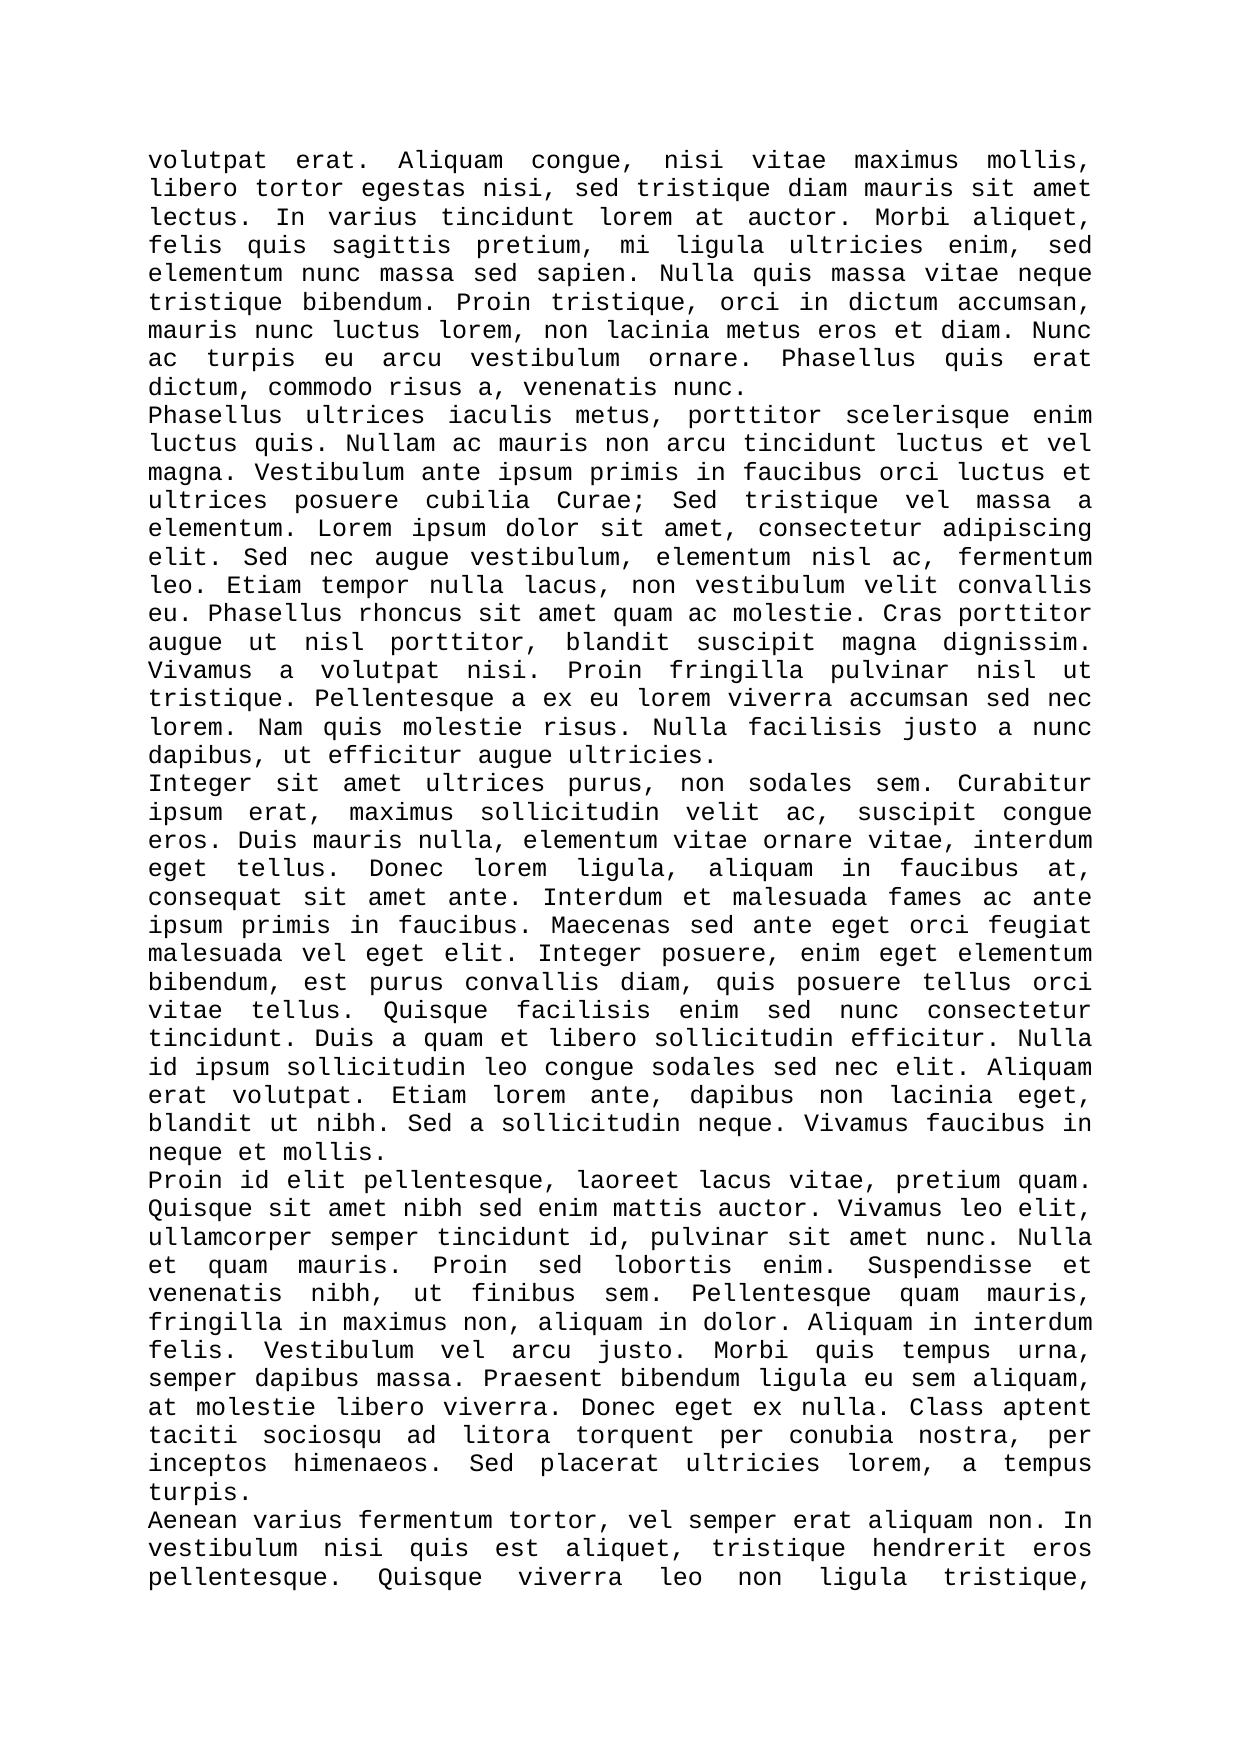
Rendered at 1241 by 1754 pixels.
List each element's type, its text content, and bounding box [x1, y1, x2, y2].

text Phasellus ultrices iaculis metus, porttitor scelerisque enim luctus quis. Nullam ac mauris non arcu tincidunt luctus et vel magna. Vestibulum ante ipsum primis in faucibus orci luctus et ultrices posuere cubilia Curae; Sed tristique vel massa a elementum. Lorem ipsum dolor sit amet, consectetur adipiscing elit. Sed nec augue vestibulum, elementum nisl ac, fermentum leo. Etiam tempor nulla lacus, non vestibulum velit convallis eu. Phasellus rhoncus sit amet quam ac molestie. Cras porttitor augue ut nisl porttitor, blandit suscipit magna dignissim. Vivamus a volutpat nisi. Proin fringilla pulvinar nisl ut tristique. Pellentesque a ex eu lorem viverra accumsan sed nec lorem. Nam quis molestie risus. Nulla facilisis justo a nunc dapibus, ut efficitur augue ultricies. [148, 403, 1093, 771]
text Integer sit amet ultrices purus, non sodales sem. Curabitur ipsum erat, maximus sollicitudin velit ac, suscipit congue eros. Duis mauris nulla, elementum vitae ornare vitae, interdum eget tellus. Donec lorem ligula, aliquam in faucibus at, consequat sit amet ante. Interdum et malesuada fames ac ante ipsum primis in faucibus. Maecenas sed ante eget orci feugiat malesuada vel eget elit. Integer posuere, enim eget elementum bibendum, est purus convallis diam, quis posuere tellus orci vitae tellus. Quisque facilisis enim sed nunc consectetur tincidunt. Duis a quam et libero sollicitudin efficitur. Nulla id ipsum sollicitudin leo congue sodales sed nec elit. Aliquam erat volutpat. Etiam lorem ante, dapibus non lacinia eget, blandit ut nibh. Sed a sollicitudin neque. Vivamus faucibus in neque et mollis. [148, 771, 1093, 1168]
text Aenean varius fermentum tortor, vel semper erat aliquam non. In vestibulum nisi quis est aliquet, tristique hendrerit eros pellentesque. Quisque viverra leo non ligula tristique, [148, 1508, 1093, 1593]
text Proin id elit pellentesque, laoreet lacus vitae, pretium quam. Quisque sit amet nibh sed enim mattis auctor. Vivamus leo elit, ullamcorper semper tincidunt id, pulvinar sit amet nunc. Nulla et quam mauris. Proin sed lobortis enim. Suspendisse et venenatis nibh, ut finibus sem. Pellentesque quam mauris, fringilla in maximus non, aliquam in dolor. Aliquam in interdum felis. Vestibulum vel arcu justo. Morbi quis tempus urna, semper dapibus massa. Praesent bibendum ligula eu sem aliquam, at molestie libero viverra. Donec eget ex nulla. Class aptent taciti sociosqu ad litora torquent per conubia nostra, per inceptos himenaeos. Sed placerat ultricies lorem, a tempus turpis. [148, 1168, 1093, 1508]
text volutpat erat. Aliquam congue, nisi vitae maximus mollis, libero tortor egestas nisi, sed tristique diam mauris sit amet lectus. In varius tincidunt lorem at auctor. Morbi aliquet, felis quis sagittis pretium, mi ligula ultricies enim, sed elementum nunc massa sed sapien. Nulla quis massa vitae neque tristique bibendum. Proin tristique, orci in dictum accumsan, mauris nunc luctus lorem, non lacinia metus eros et diam. Nunc ac turpis eu arcu vestibulum ornare. Phasellus quis erat dictum, commodo risus a, venenatis nunc. [148, 148, 1093, 403]
